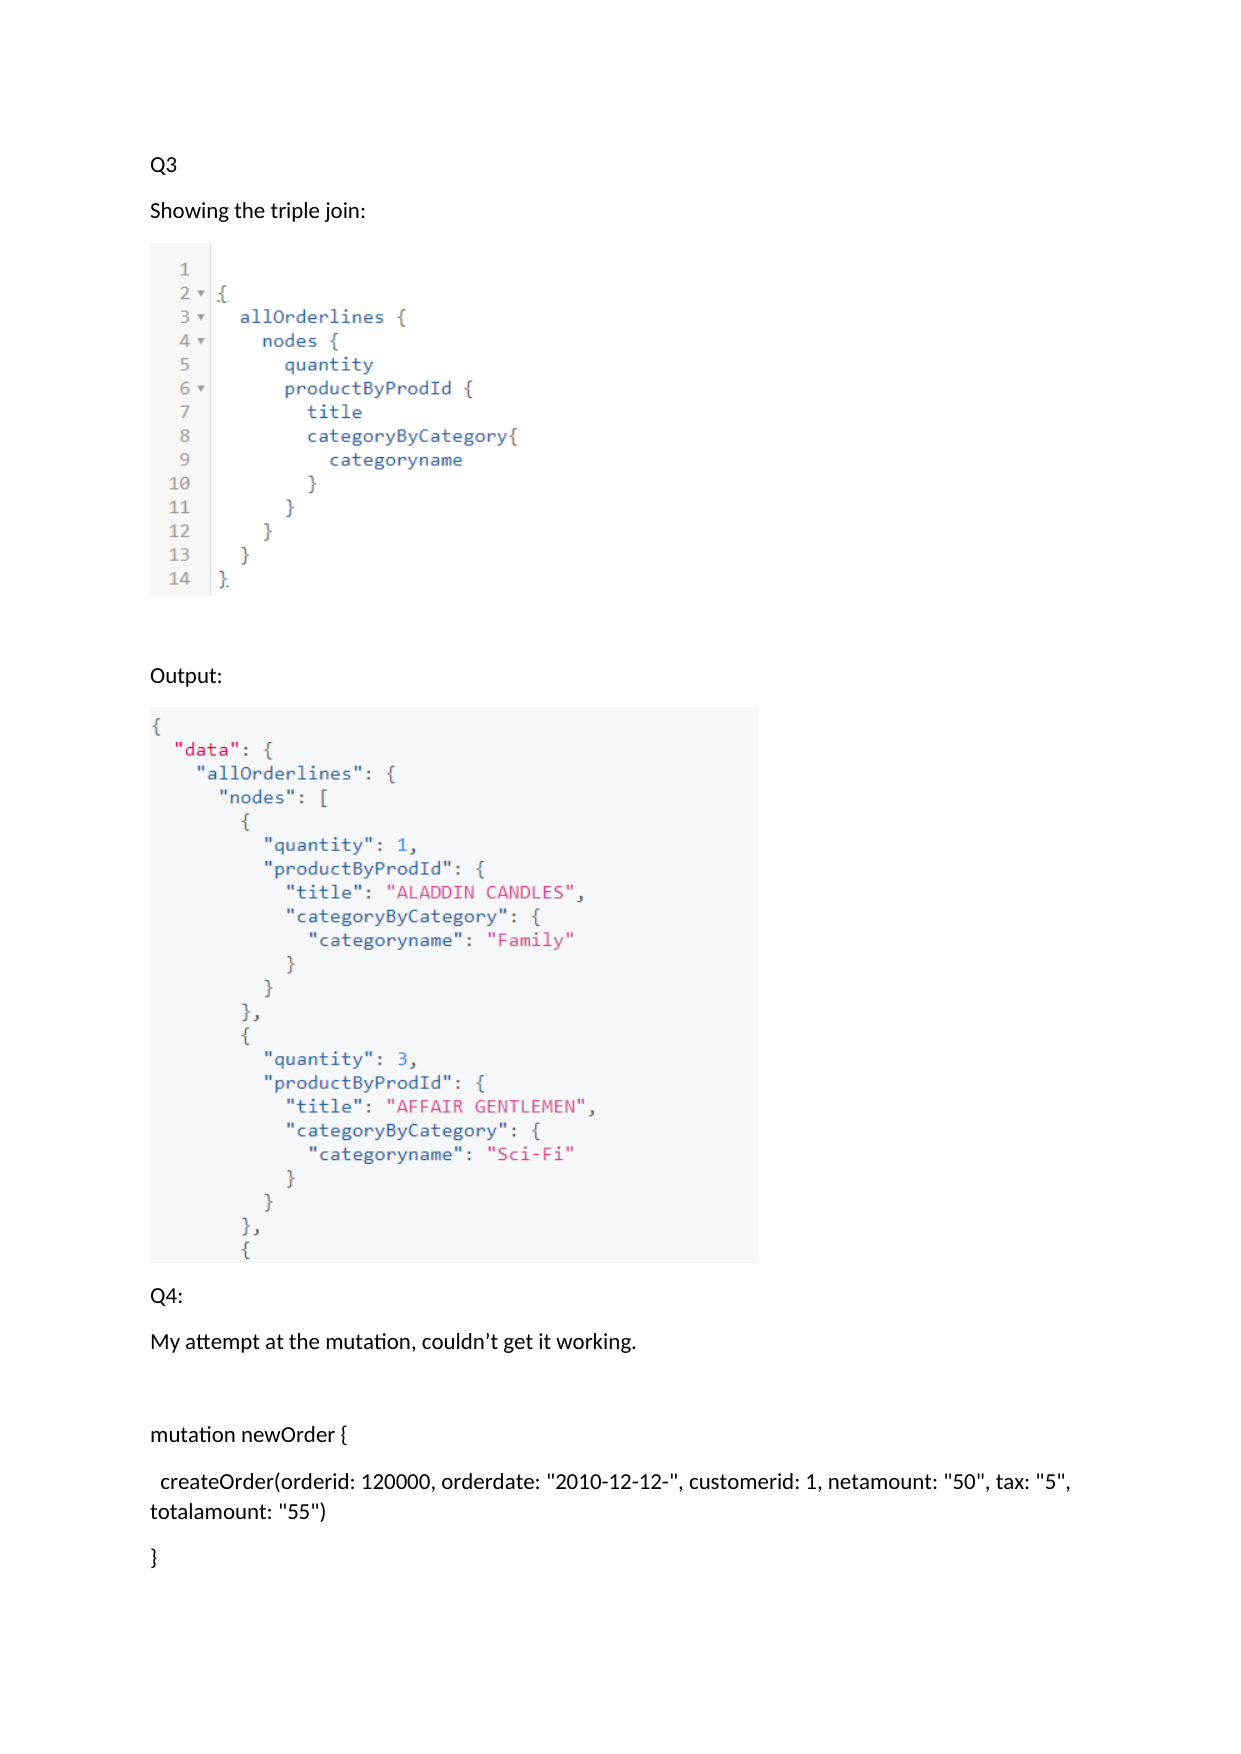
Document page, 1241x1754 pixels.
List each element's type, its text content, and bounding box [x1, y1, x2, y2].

text Q3 [150, 150, 1090, 178]
text Q4: [150, 1281, 1090, 1309]
text createOrder(orderid: 120000, orderdate: "2010-12-12-", customerid: 1, netamount: "50", tax: "5", totalamount: "55") [150, 1467, 1090, 1525]
text Output: [150, 661, 1090, 689]
text Showing the triple join: [150, 197, 1090, 224]
text My attempt at the mutation, couldn’t get it working. [150, 1327, 1090, 1355]
text } [150, 1543, 1090, 1572]
text mutation newOrder { [150, 1421, 1090, 1448]
